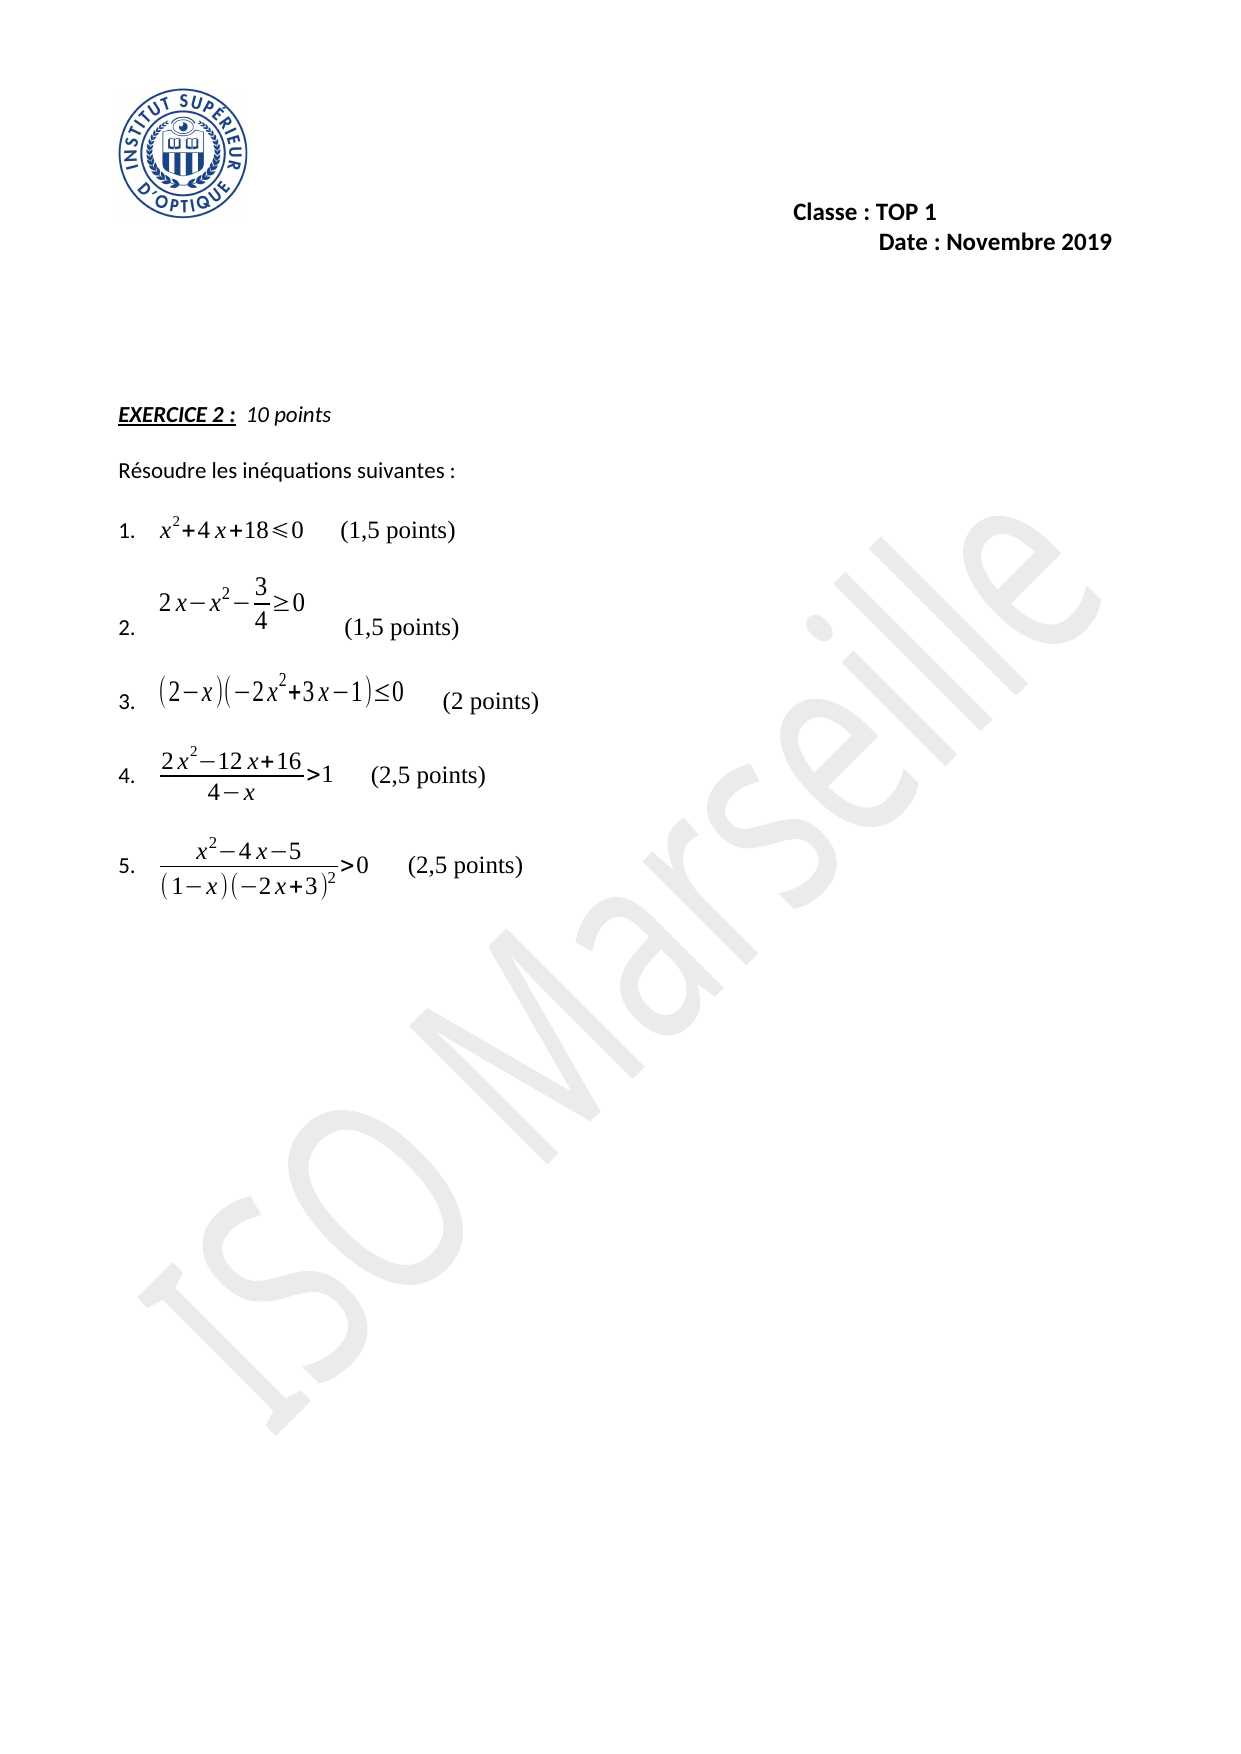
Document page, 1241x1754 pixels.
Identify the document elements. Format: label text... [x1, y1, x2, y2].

text 3. (2 points) [118, 669, 1122, 715]
text 1. (1,5 points) [118, 512, 1122, 544]
text EXERCICE 2 : 10 points [118, 400, 1122, 428]
text 5. (2,5 points) [118, 833, 1122, 902]
text 4. (2,5 points) [118, 743, 1122, 805]
picture [118, 88, 248, 219]
text 2. (1,5 points) [118, 572, 1122, 641]
text Résoudre les inéquations suivantes : [118, 456, 1122, 484]
